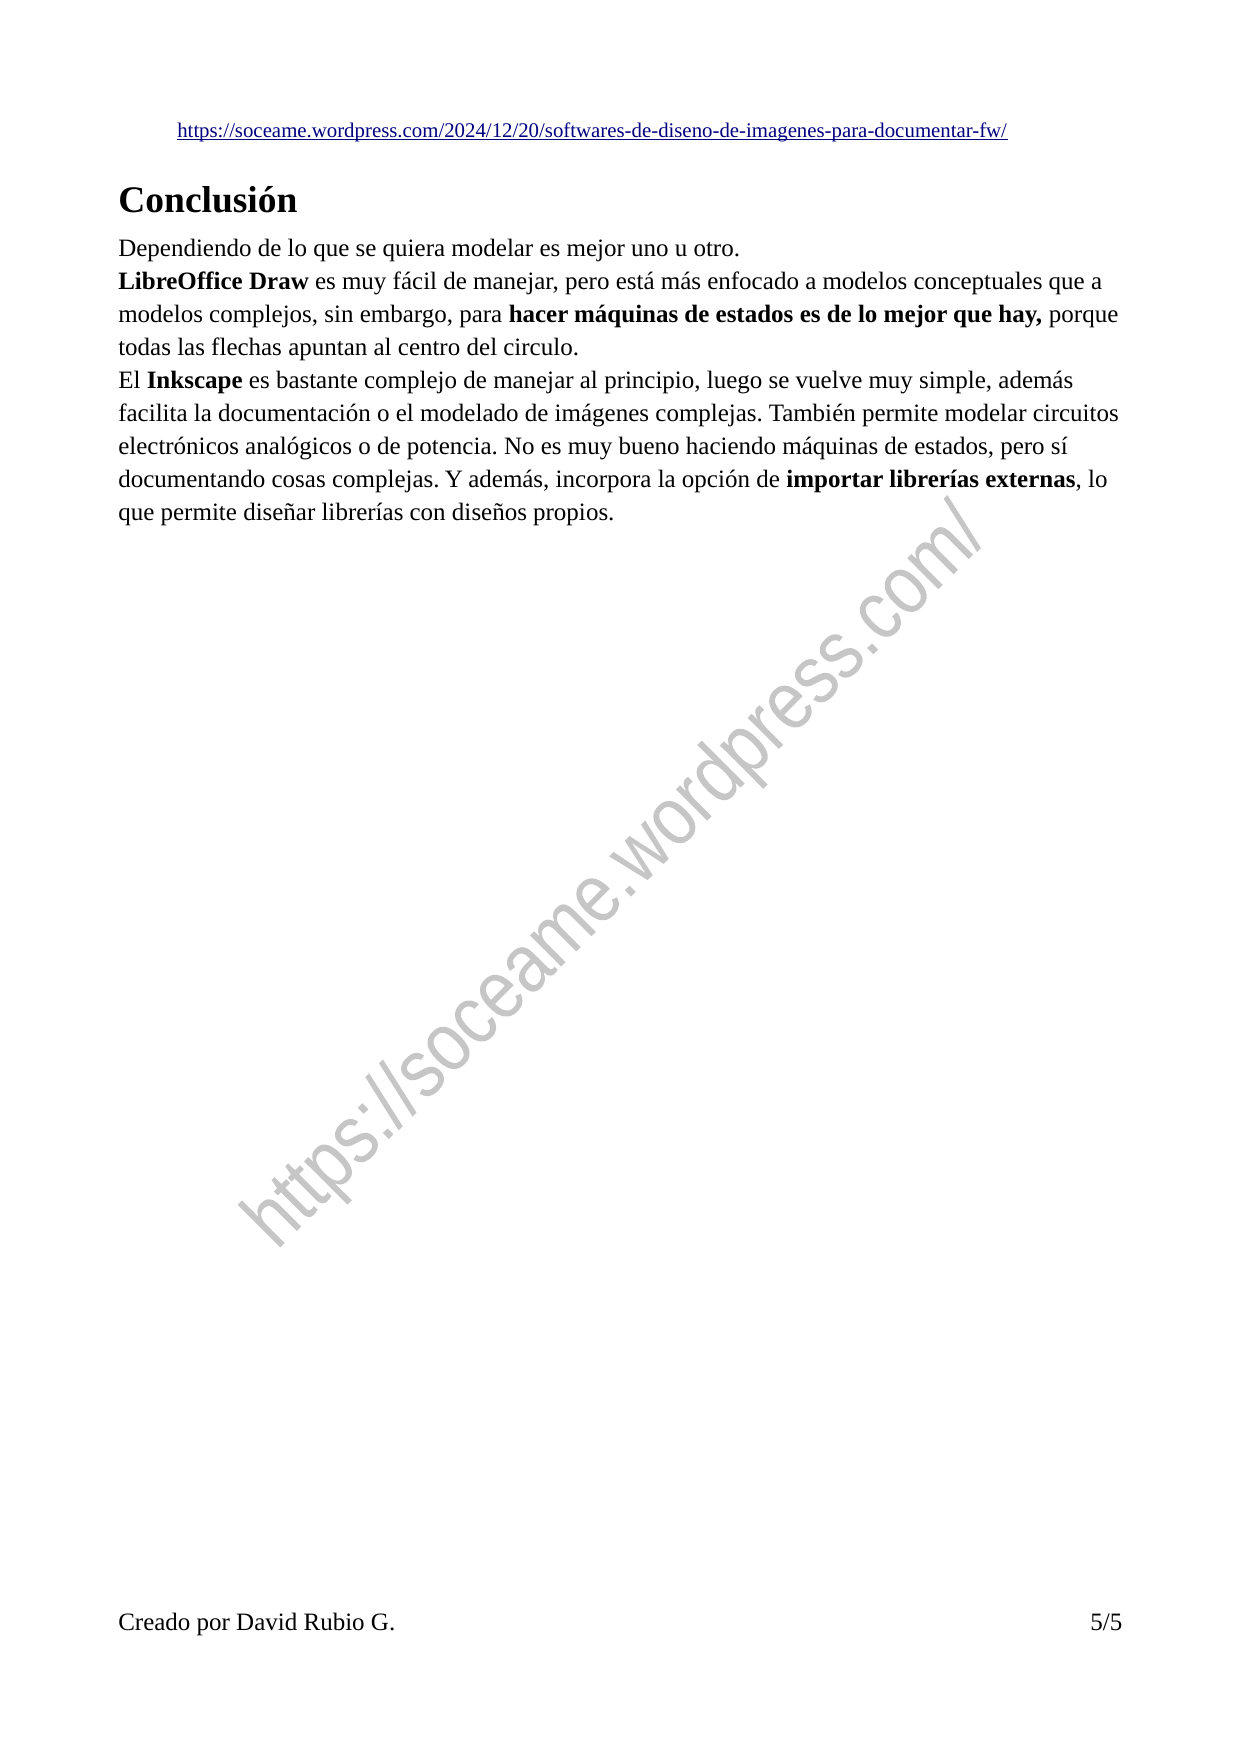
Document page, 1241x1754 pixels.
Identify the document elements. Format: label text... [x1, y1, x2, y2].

subtitle Conclusión [118, 177, 1122, 220]
text Dependiendo de lo que se quiera modelar es mejor uno u otro. LibreOffice Draw es muy fácil de manejar, pero está más enfocado a modelos conceptuales que a modelos complejos, sin embargo, para hacer máquinas de estados es de lo mejor que hay, porque todas las flechas apuntan al centro del circulo. El Inkscape es bastante complejo de manejar al principio, luego se vuelve muy simple, además facilita la documentación o el modelado de imágenes complejas. También permite modelar circuitos electrónicos analógicos o de potencia. No es muy bueno haciendo máquinas de estados, pero sí documentando cosas complejas. Y además, incorpora la opción de importar librerías externas, lo que permite diseñar librerías con diseños propios. [118, 233, 1122, 526]
